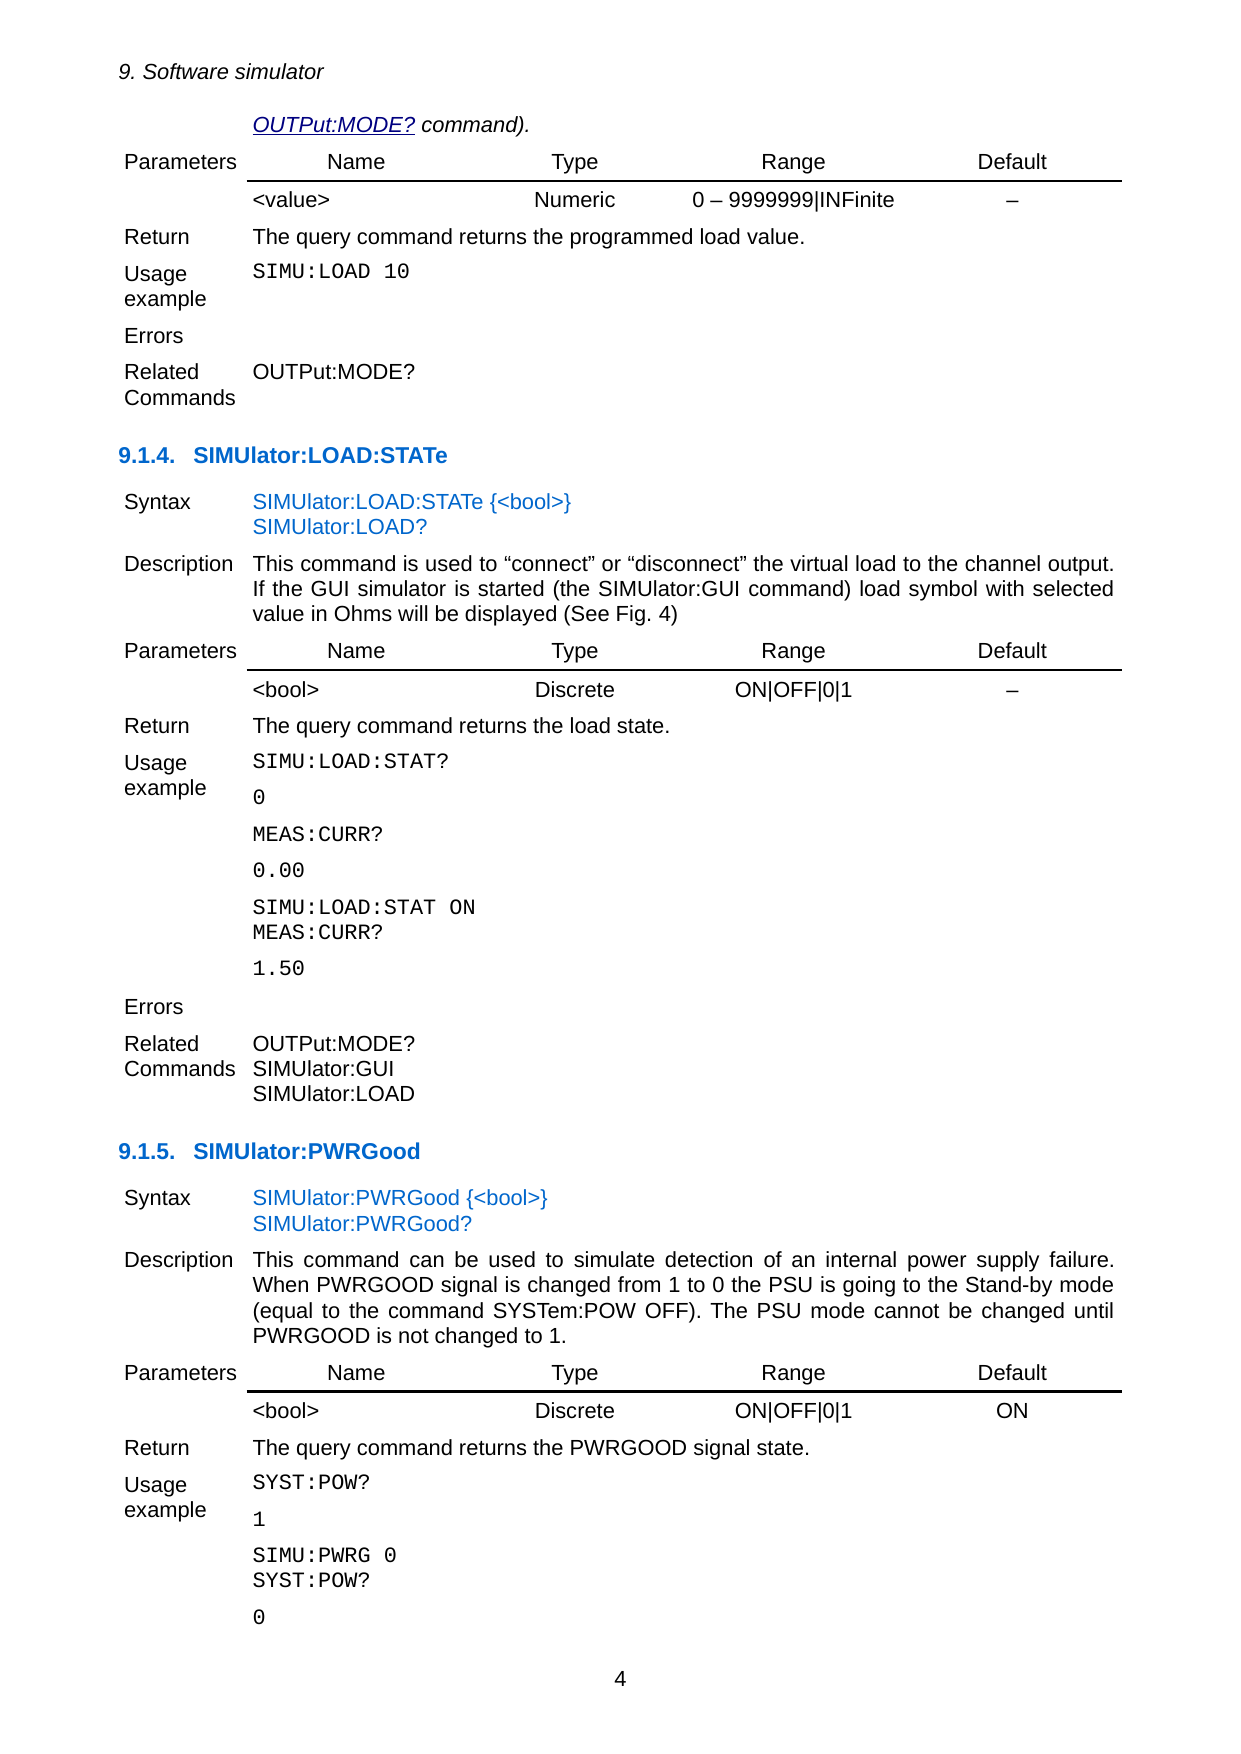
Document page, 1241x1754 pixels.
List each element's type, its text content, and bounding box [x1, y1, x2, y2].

table_cell Range [684, 1354, 903, 1390]
table_cell Related Commands [118, 354, 247, 415]
table_cell – [903, 671, 1122, 707]
table_cell The query command returns the load state. [247, 708, 1122, 744]
table_cell [247, 317, 1122, 353]
table_cell Errors [118, 988, 247, 1025]
table_cell <bool> [247, 671, 465, 707]
table_cell Numeric [465, 182, 684, 218]
table_cell Default [903, 632, 1122, 669]
table_cell SIMU:LOAD 10 [247, 255, 1122, 317]
table_cell Type [465, 143, 684, 179]
subtitle SIMUlator:LOAD:STATe [118, 442, 1122, 468]
table_header SIMUlator:PWRGood {<bool>} SIMUlator:PWRGood? [247, 1180, 1122, 1241]
table_cell OUTPut:MODE? command). [247, 106, 1122, 143]
table_cell This command is used to “connect” or “disconnect” the virtual load to the channel output. If the GUI simulator is started (the SIMUlator:GUI command) load symbol with selected value in Ohms will be displayed (See Fig. 4) [247, 545, 1122, 632]
table_cell <value> [247, 182, 465, 218]
table_cell The query command returns the programmed load value. [247, 218, 1122, 255]
table_cell Discrete [465, 671, 684, 707]
table_header SIMUlator:LOAD:STATe {<bool>} SIMUlator:LOAD? [247, 483, 1122, 545]
table_cell Discrete [465, 1393, 684, 1429]
table_cell Usage example [118, 255, 247, 317]
table_cell Description [118, 1241, 247, 1354]
table_cell SIMU:LOAD:STAT? 0 MEAS:CURR? 0.00 SIMU:LOAD:STAT ON MEAS:CURR? 1.50 [247, 744, 1122, 988]
table_cell Range [684, 632, 903, 669]
table_cell Usage example [118, 1466, 247, 1636]
table_cell 0 – 9999999|INFinite [684, 182, 903, 218]
subtitle SIMUlator:PWRGood [118, 1138, 1122, 1165]
table_cell – [903, 182, 1122, 218]
table_cell Name [247, 632, 465, 669]
table_cell Default [903, 1354, 1122, 1390]
table_cell Return [118, 708, 247, 744]
table_cell Name [247, 143, 465, 179]
table_cell ON|OFF|0|1 [684, 1393, 903, 1429]
table_cell <bool> [247, 1393, 465, 1429]
table_cell ON [903, 1393, 1122, 1429]
table_cell Parameters [118, 143, 247, 218]
table_cell Range [684, 143, 903, 179]
table_cell Description [118, 545, 247, 632]
table_cell OUTPut:MODE? [247, 354, 1122, 415]
table_cell Related Commands [118, 1025, 247, 1112]
table_cell Usage example [118, 744, 247, 988]
table_cell Name [247, 1354, 465, 1390]
table_cell Type [465, 632, 684, 669]
table_cell OUTPut:MODE? SIMUlator:GUI SIMUlator:LOAD [247, 1025, 1122, 1112]
table_cell Return [118, 218, 247, 255]
table_cell SYST:POW? 1 SIMU:PWRG 0 SYST:POW? 0 [247, 1466, 1122, 1636]
table_cell The query command returns the PWRGOOD signal state. [247, 1429, 1122, 1466]
table_cell Default [903, 143, 1122, 179]
table_cell Errors [118, 317, 247, 353]
table_cell Parameters [118, 1354, 247, 1429]
table_cell Type [465, 1354, 684, 1390]
table_header Syntax [118, 1180, 247, 1241]
table_cell This command can be used to simulate detection of an internal power supply failure. When PWRGOOD signal is changed from 1 to 0 the PSU is going to the Stand-by mode (equal to the command SYSTem:POW OFF). The PSU mode cannot be changed until PWRGOOD is not changed to 1. [247, 1241, 1122, 1354]
table_header Syntax [118, 483, 247, 545]
table_cell ON|OFF|0|1 [684, 671, 903, 707]
table_cell Parameters [118, 632, 247, 707]
table_cell Return [118, 1429, 247, 1466]
table_cell [247, 988, 1122, 1025]
table_cell [118, 106, 247, 143]
